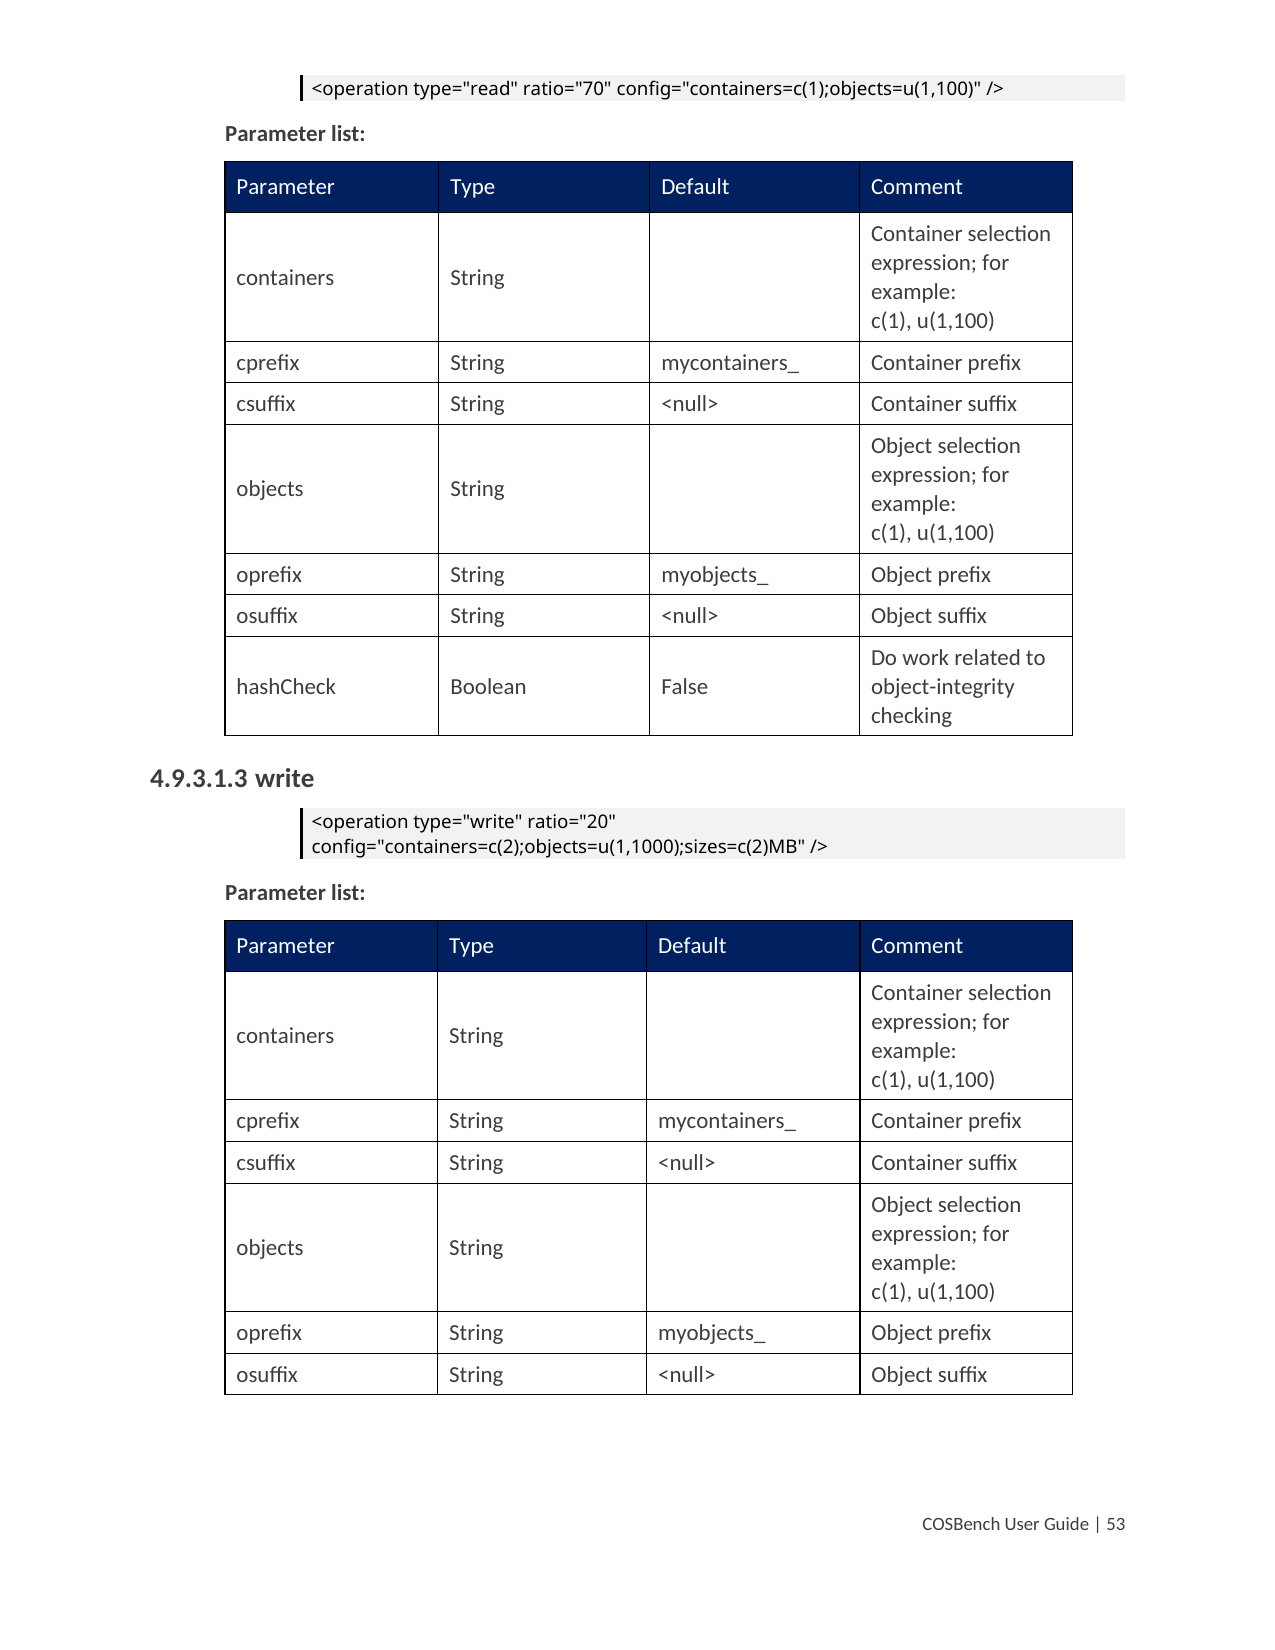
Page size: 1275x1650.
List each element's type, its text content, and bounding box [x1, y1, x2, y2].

table_cell containers [226, 972, 437, 1099]
table_cell Object selection expression; for example: c(1), u(1,100) [861, 1184, 1072, 1311]
table_cell Container prefix [860, 342, 1072, 382]
table_cell Container suffix [860, 383, 1072, 424]
table_cell [647, 972, 859, 1099]
table_cell <null> [650, 595, 859, 636]
table_cell myobjects_ [650, 554, 859, 594]
table_cell Object selection expression; for example: c(1), u(1,100) [860, 425, 1072, 552]
table_cell String [439, 213, 649, 341]
text Parameter list: [225, 119, 1125, 147]
table_cell String [439, 383, 649, 424]
table_cell Object suffix [861, 1354, 1072, 1394]
table_cell csuffix [226, 1142, 437, 1182]
table_cell String [438, 972, 646, 1099]
table_cell String [438, 1142, 646, 1182]
table_cell hashCheck [226, 637, 438, 735]
table_cell Object prefix [860, 554, 1072, 594]
table_header Parameter [226, 162, 438, 212]
table_cell False [650, 637, 859, 735]
table_cell <null> [647, 1142, 859, 1182]
table_cell mycontainers_ [647, 1100, 859, 1141]
table_cell Container prefix [861, 1100, 1072, 1141]
table_cell objects [226, 1184, 437, 1311]
table_header Type [438, 921, 646, 971]
table_cell String [439, 595, 649, 636]
table_cell containers [226, 213, 438, 341]
table_cell String [438, 1312, 646, 1353]
table_cell myobjects_ [647, 1312, 859, 1353]
table_header Default [647, 921, 859, 971]
table_cell [647, 1184, 859, 1311]
table_cell <null> [650, 383, 859, 424]
table_cell Container selection expression; for example: c(1), u(1,100) [861, 972, 1072, 1099]
table_cell mycontainers_ [650, 342, 859, 382]
table_cell Container suffix [861, 1142, 1072, 1182]
table_header Parameter [226, 921, 437, 971]
table_cell Container selection expression; for example: c(1), u(1,100) [860, 213, 1072, 341]
table_cell Object prefix [861, 1312, 1072, 1353]
table_cell String [439, 425, 649, 552]
table_cell String [438, 1184, 646, 1311]
table_header Default [650, 162, 859, 212]
table_cell String [438, 1354, 646, 1394]
table_cell String [439, 342, 649, 382]
table_cell cprefix [226, 342, 438, 382]
table_header Comment [860, 162, 1072, 212]
table_cell objects [226, 425, 438, 552]
table_cell cprefix [226, 1100, 437, 1141]
table_cell osuffix [226, 595, 438, 636]
text Parameter list: [225, 878, 1125, 906]
table_cell [650, 213, 859, 341]
table_cell Object suffix [860, 595, 1072, 636]
table_cell [650, 425, 859, 552]
text <operation type="write" ratio="20" config="containers=c(2);objects=u(1,1000);sizes=c(2)MB" /> [303, 808, 1125, 859]
table_header Type [439, 162, 649, 212]
table_cell oprefix [226, 1312, 437, 1353]
table_header Comment [861, 921, 1072, 971]
table_cell Boolean [439, 637, 649, 735]
table_cell <null> [647, 1354, 859, 1394]
table_cell Do work related to object-integrity checking [860, 637, 1072, 735]
text <operation type="read" ratio="70" config="containers=c(1);objects=u(1,100)" /> [303, 75, 1125, 101]
table_cell osuffix [226, 1354, 437, 1394]
table_cell oprefix [226, 554, 438, 594]
table_cell String [439, 554, 649, 594]
table_cell String [438, 1100, 646, 1141]
subtitle write [150, 761, 1125, 794]
table_cell csuffix [226, 383, 438, 424]
